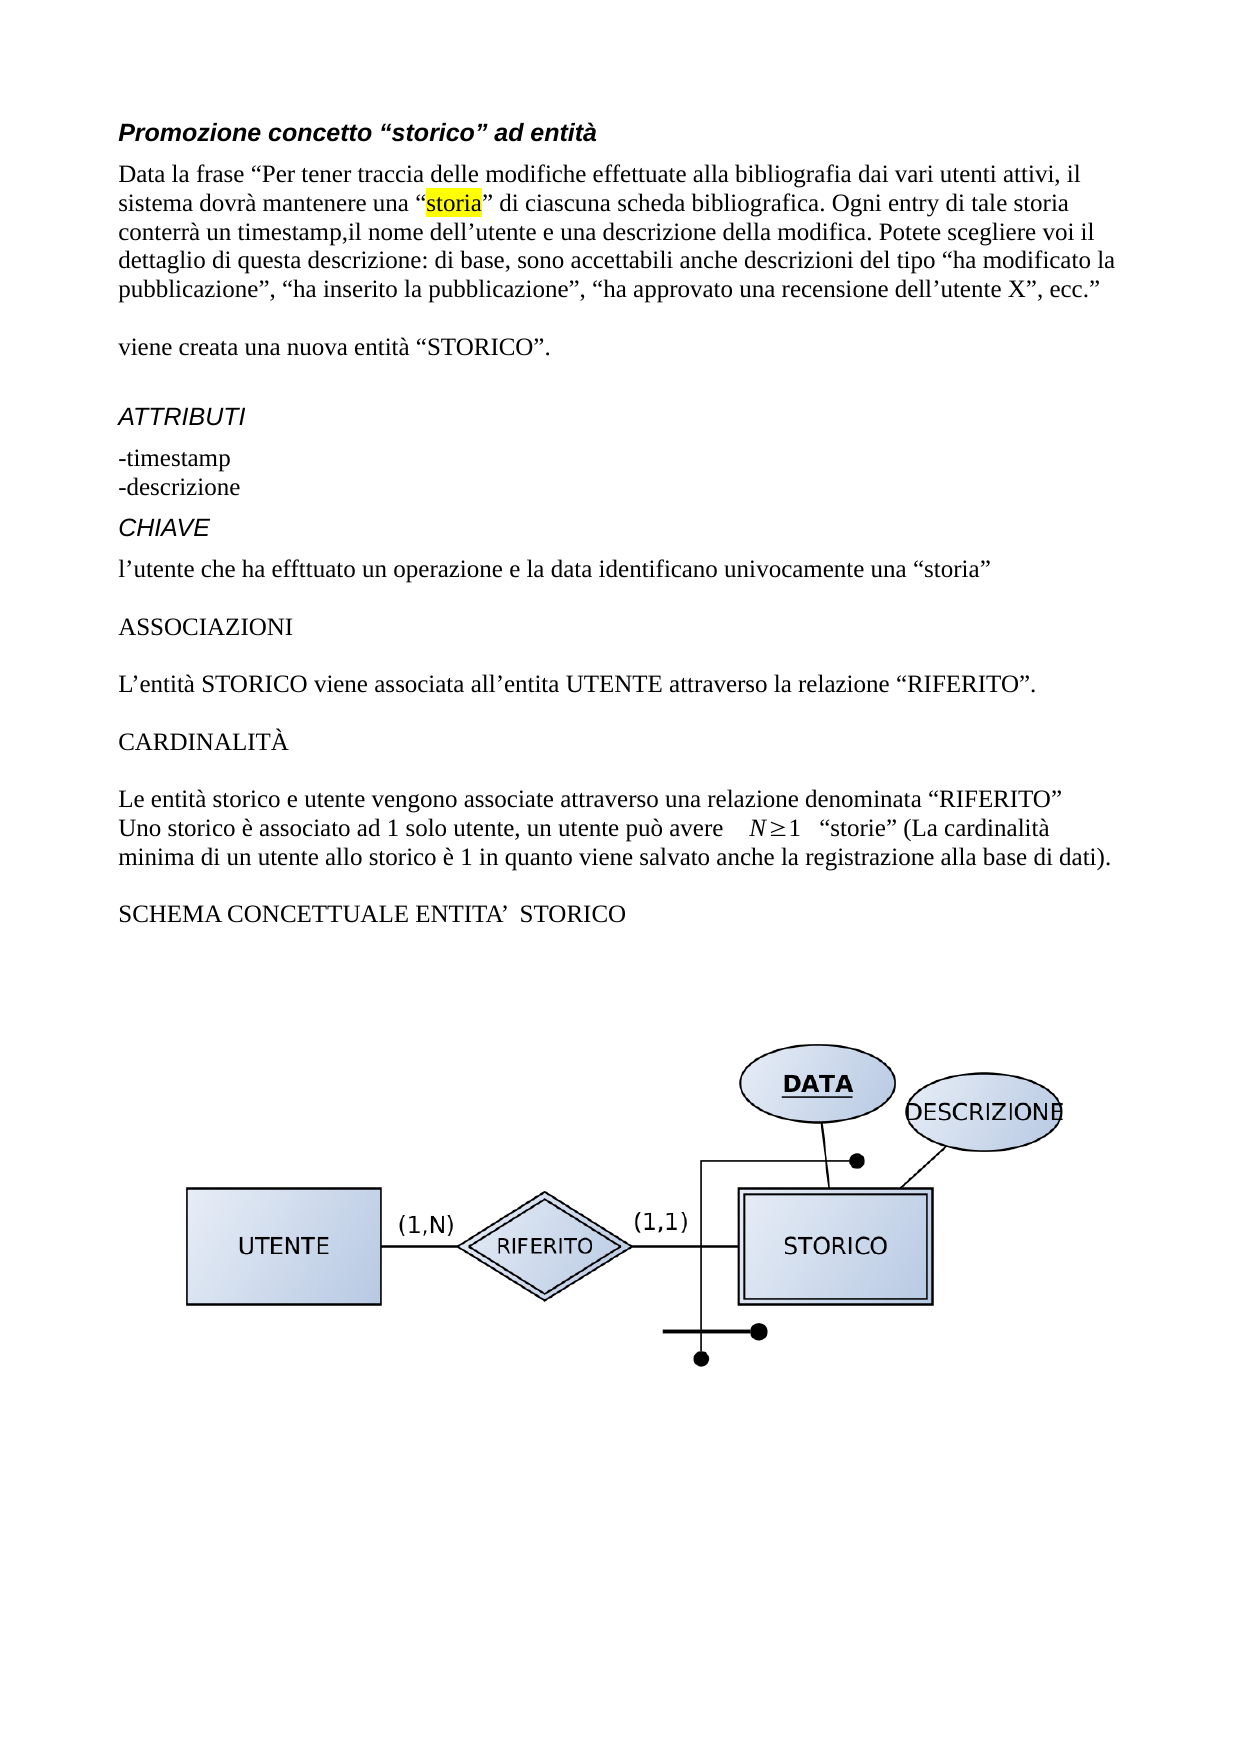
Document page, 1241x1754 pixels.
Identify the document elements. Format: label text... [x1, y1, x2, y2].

text Uno storico è associato ad 1 solo utente, un utente può avere “storie” (La cardinalità minima di un utente allo storico è 1 in quanto viene salvato anche la registrazione alla base di dati). [118, 813, 1122, 871]
text Le entità storico e utente vengono associate attraverso una relazione denominata “RIFERITO” [118, 784, 1122, 813]
picture [156, 983, 1085, 1485]
subtitle Promozione concetto “storico” ad entità [118, 118, 1122, 147]
subtitle ATTRIBUTI [118, 402, 1122, 431]
text SCHEMA CONCETTUALE ENTITA’ STORICO [118, 899, 1122, 928]
text -descrizione [118, 472, 1122, 501]
text L’entità STORICO viene associata all’entita UTENTE attraverso la relazione “RIFERITO”. [118, 669, 1122, 698]
subtitle CHIAVE [118, 513, 1122, 542]
text viene creata una nuova entità “STORICO”. [118, 332, 1122, 361]
text l’utente che ha effttuato un operazione e la data identificano univocamente una “storia” [118, 554, 1122, 583]
text Data la frase “Per tener traccia delle modifiche effettuate alla bibliografia dai vari utenti attivi, il sistema dovrà mantenere una “storia” di ciascuna scheda bibliografica. Ogni entry di tale storia conterrà un timestamp,il nome dell’utente e una descrizione della modifica. Potete scegliere voi il dettaglio di questa descrizione: di base, sono accettabili anche descrizioni del tipo “ha modificato la pubblicazione”, “ha inserito la pubblicazione”, “ha approvato una recensione dell’utente X”, ecc.” [118, 159, 1122, 303]
text CARDINALITÀ [118, 727, 1122, 756]
text ASSOCIAZIONI [118, 612, 1122, 641]
text -timestamp [118, 443, 1122, 472]
